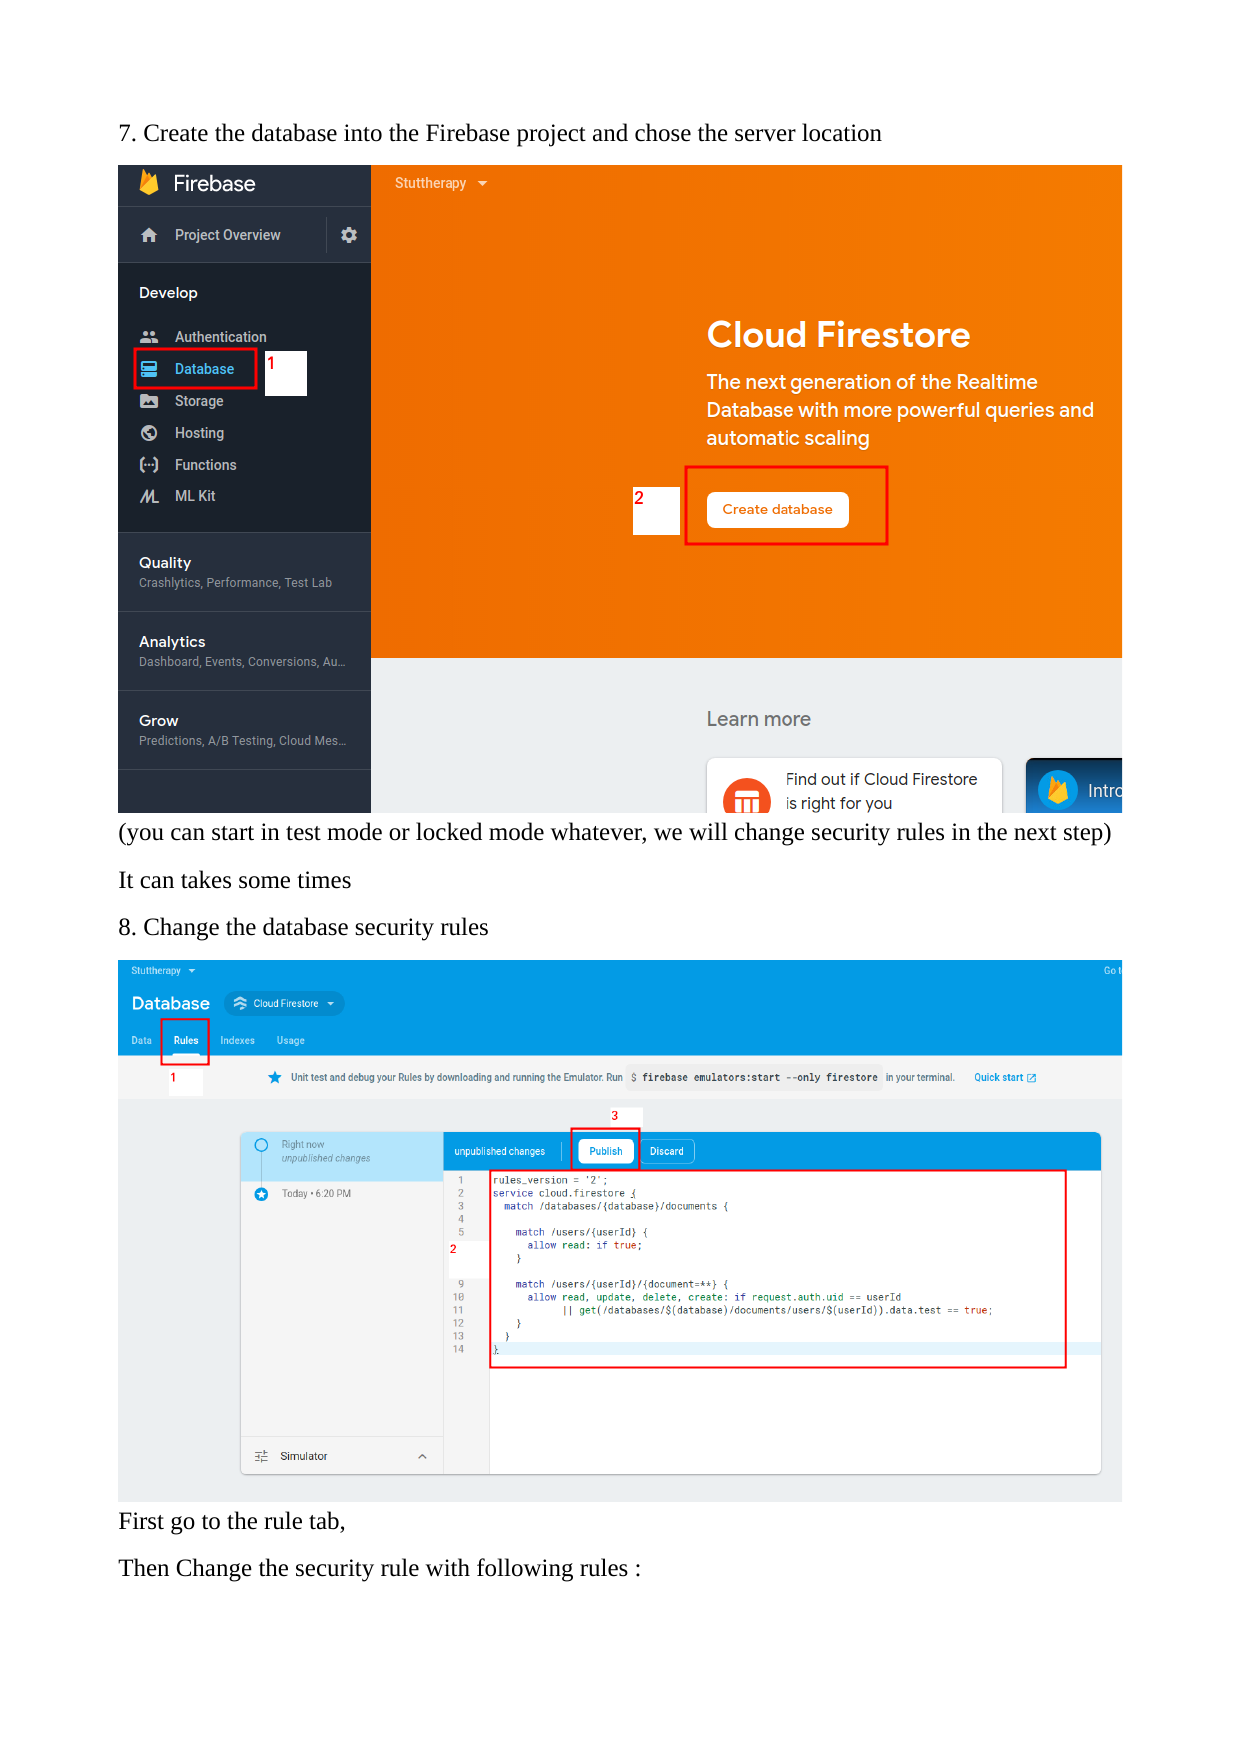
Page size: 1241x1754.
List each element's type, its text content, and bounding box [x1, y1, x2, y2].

picture [162, 1003, 169, 1009]
picture [172, 997, 178, 1009]
text (you can start in test mode or locked mode whatever, we will change security rules in the next step) [118, 813, 1122, 846]
picture [134, 997, 139, 1009]
picture [118, 1019, 1123, 1502]
picture [118, 165, 1123, 813]
text Then Change the security rule with following rules : [118, 1553, 1122, 1582]
text 8. Change the database security rules [118, 912, 1122, 941]
text First go to the rule tab, [118, 1502, 1122, 1535]
text 7. Create the database into the Firebase project and chose the server location [118, 118, 1122, 147]
text It can takes some times [118, 865, 1122, 894]
